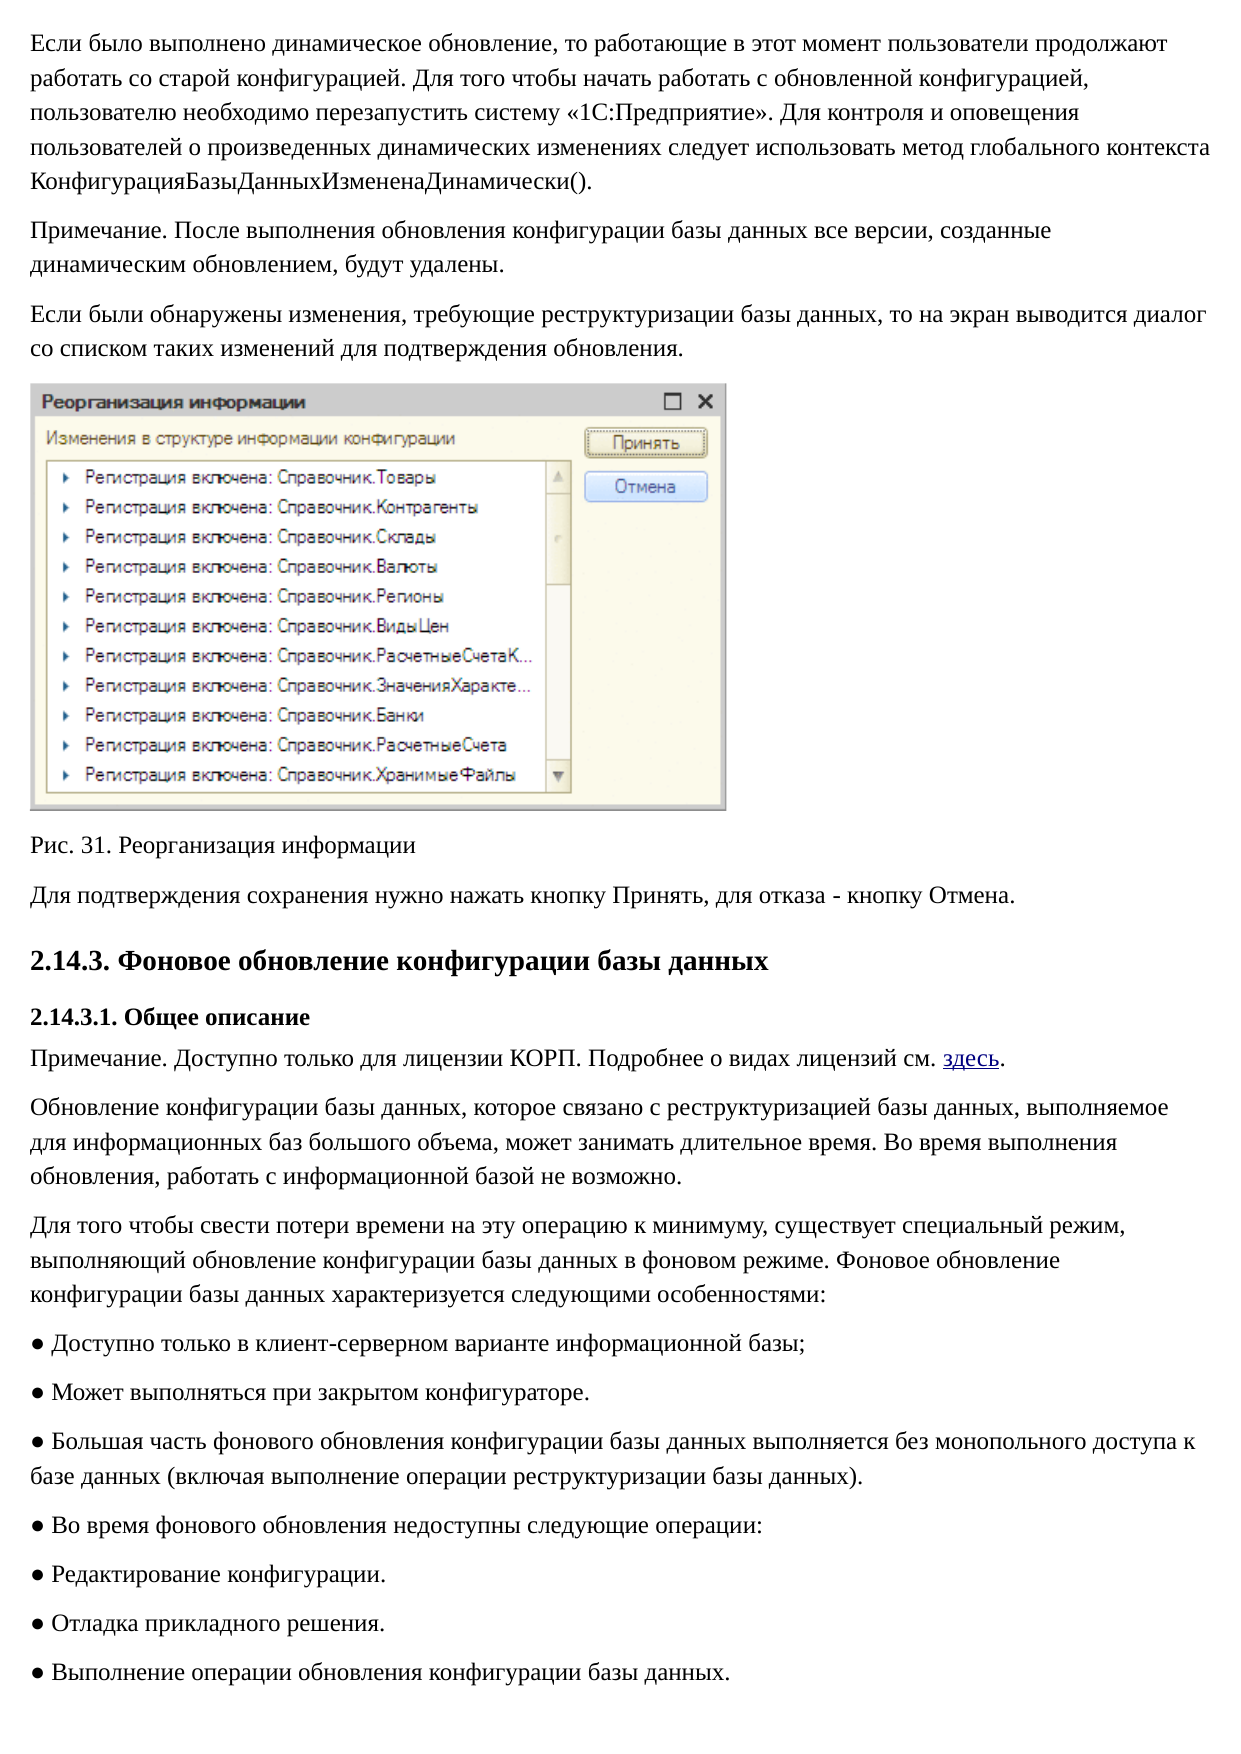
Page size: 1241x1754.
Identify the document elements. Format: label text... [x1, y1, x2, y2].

text Обновление конфигурации базы данных, которое связано с реструктуризацией базы данных, выполняемое для информационных баз большого объема, может занимать длительное время. Во время выполнения обновления, работать с информационной базой не возможно. [30, 1092, 1211, 1190]
text Если было выполнено динамическое обновление, то работающие в этот момент пользователи продолжают работать со старой конфигурацией. Для того чтобы начать работать с обновленной конфигурацией, пользователю необходимо перезапустить систему «1С:Предприятие». Для контроля и оповещения пользователей о произведенных динамических изменениях следует использовать метод глобального контекста КонфигурацияБазыДанныхИзмененаДинамически(). [30, 28, 1211, 195]
text ● Во время фонового обновления недоступны следующие операции: [30, 1510, 1211, 1539]
subtitle 2.14.3. Фоновое обновление конфигурации базы данных [30, 943, 1211, 977]
picture [29, 382, 727, 811]
text Рис. 31. Реорганизация информации [30, 831, 1211, 859]
text Примечание. Доступно только для лицензии КОРП. Подробнее о видах лицензий см. здесь. [30, 1043, 1211, 1072]
text ● Большая часть фонового обновления конфигурации базы данных выполняется без монопольного доступа к базе данных (включая выполнение операции реструктуризации базы данных). [30, 1426, 1211, 1489]
text Для того чтобы свести потери времени на эту операцию к минимуму, существует специальный режим, выполняющий обновление конфигурации базы данных в фоновом режиме. Фоновое обновление конфигурации базы данных характеризуется следующими особенностями: [30, 1210, 1211, 1308]
text Примечание. После выполнения обновления конфигурации базы данных все версии, созданные динамическим обновлением, будут удалены. [30, 215, 1211, 278]
subtitle 2.14.3.1. Общее описание [30, 1002, 1211, 1031]
text ● Редактирование конфигурации. [30, 1559, 1211, 1588]
text ● Может выполняться при закрытом конфигураторе. [30, 1377, 1211, 1406]
text ● Выполнение операции обновления конфигурации базы данных. [30, 1657, 1211, 1686]
text ● Отладка прикладного решения. [30, 1608, 1211, 1637]
text Если были обнаружены изменения, требующие реструктуризации базы данных, то на экран выводится диалог со списком таких изменений для подтверждения обновления. [30, 299, 1211, 362]
text ● Доступно только в клиент-серверном варианте информационной базы; [30, 1328, 1211, 1357]
text Для подтверждения сохранения нужно нажать кнопку Принять, для отказа ‑ кнопку Отмена. [30, 880, 1211, 908]
